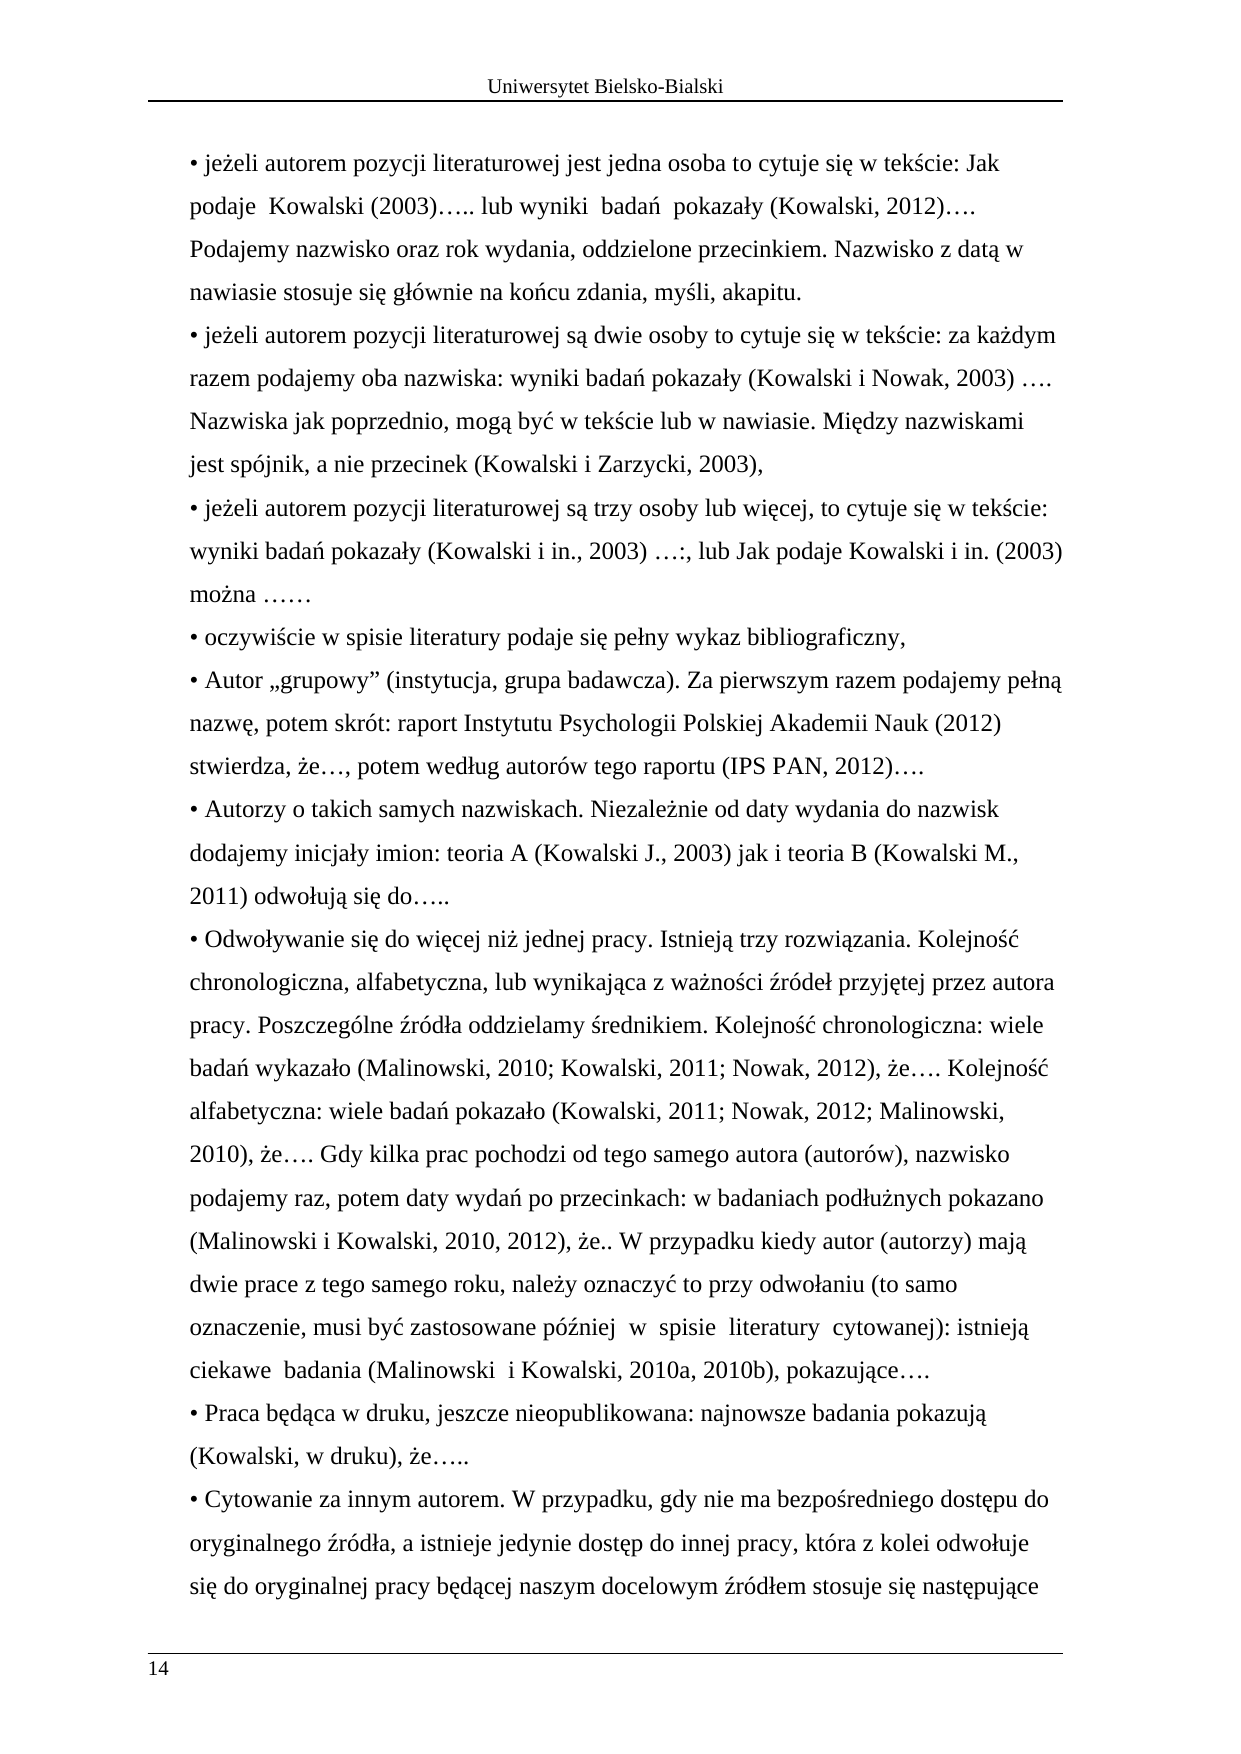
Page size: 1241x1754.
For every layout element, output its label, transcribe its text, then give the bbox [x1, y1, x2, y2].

text • Autor „grupowy” (instytucja, grupa badawcza). Za pierwszym razem podajemy pełną nazwę, potem skrót: raport Instytutu Psychologii Polskiej Akademii Nauk (2012) stwierdza, że…, potem według autorów tego raportu (IPS PAN, 2012)…. [189, 665, 1063, 780]
text • Autorzy o takich samych nazwiskach. Niezależnie od daty wydania do nazwisk dodajemy inicjały imion: teoria A (Kowalski J., 2003) jak i teoria B (Kowalski M., 2011) odwołują się do….. [189, 794, 1063, 909]
text • jeżeli autorem pozycji literaturowej są dwie osoby to cytuje się w tekście: za każdym razem podajemy oba nazwiska: wyniki badań pokazały (Kowalski i Nowak, 2003) …. Nazwiska jak poprzednio, mogą być w tekście lub w nawiasie. Między nazwiskami jest spójnik, a nie przecinek (Kowalski i Zarzycki, 2003), [189, 320, 1063, 478]
text • oczywiście w spisie literatury podaje się pełny wykaz bibliograficzny, [189, 622, 1063, 651]
text • Praca będąca w druku, jeszcze nieopublikowana: najnowsze badania pokazują (Kowalski, w druku), że….. [189, 1398, 1063, 1470]
text • jeżeli autorem pozycji literaturowej jest jedna osoba to cytuje się w tekście: Jak podaje Kowalski (2003)….. lub wyniki badań pokazały (Kowalski, 2012)…. Podajemy nazwisko oraz rok wydania, oddzielone przecinkiem. Nazwisko z datą w nawiasie stosuje się głównie na końcu zdania, myśli, akapitu. [189, 148, 1063, 306]
text • jeżeli autorem pozycji literaturowej są trzy osoby lub więcej, to cytuje się w tekście: wyniki badań pokazały (Kowalski i in., 2003) …:, lub Jak podaje Kowalski i in. (2003) można …… [189, 493, 1063, 608]
text • Odwoływanie się do więcej niż jednej pracy. Istnieją trzy rozwiązania. Kolejność chronologiczna, alfabetyczna, lub wynikająca z ważności źródeł przyjętej przez autora pracy. Poszczególne źródła oddzielamy średnikiem. Kolejność chronologiczna: wiele badań wykazało (Malinowski, 2010; Kowalski, 2011; Nowak, 2012), że…. Kolejność alfabetyczna: wiele badań pokazało (Kowalski, 2011; Nowak, 2012; Malinowski, 2010), że…. Gdy kilka prac pochodzi od tego samego autora (autorów), nazwisko podajemy raz, potem daty wydań po przecinkach: w badaniach podłużnych pokazano (Malinowski i Kowalski, 2010, 2012), że.. W przypadku kiedy autor (autorzy) mają dwie prace z tego samego roku, należy oznaczyć to przy odwołaniu (to samo oznaczenie, musi być zastosowane później w spisie literatury cytowanej): istnieją ciekawe badania (Malinowski i Kowalski, 2010a, 2010b), pokazujące…. [189, 924, 1063, 1384]
text • Cytowanie za innym autorem. W przypadku, gdy nie ma bezpośredniego dostępu do oryginalnego źródła, a istnieje jedynie dostęp do innej pracy, która z kolei odwołuje się do oryginalnej pracy będącej naszym docelowym źródłem stosuje się następujące [189, 1484, 1063, 1599]
